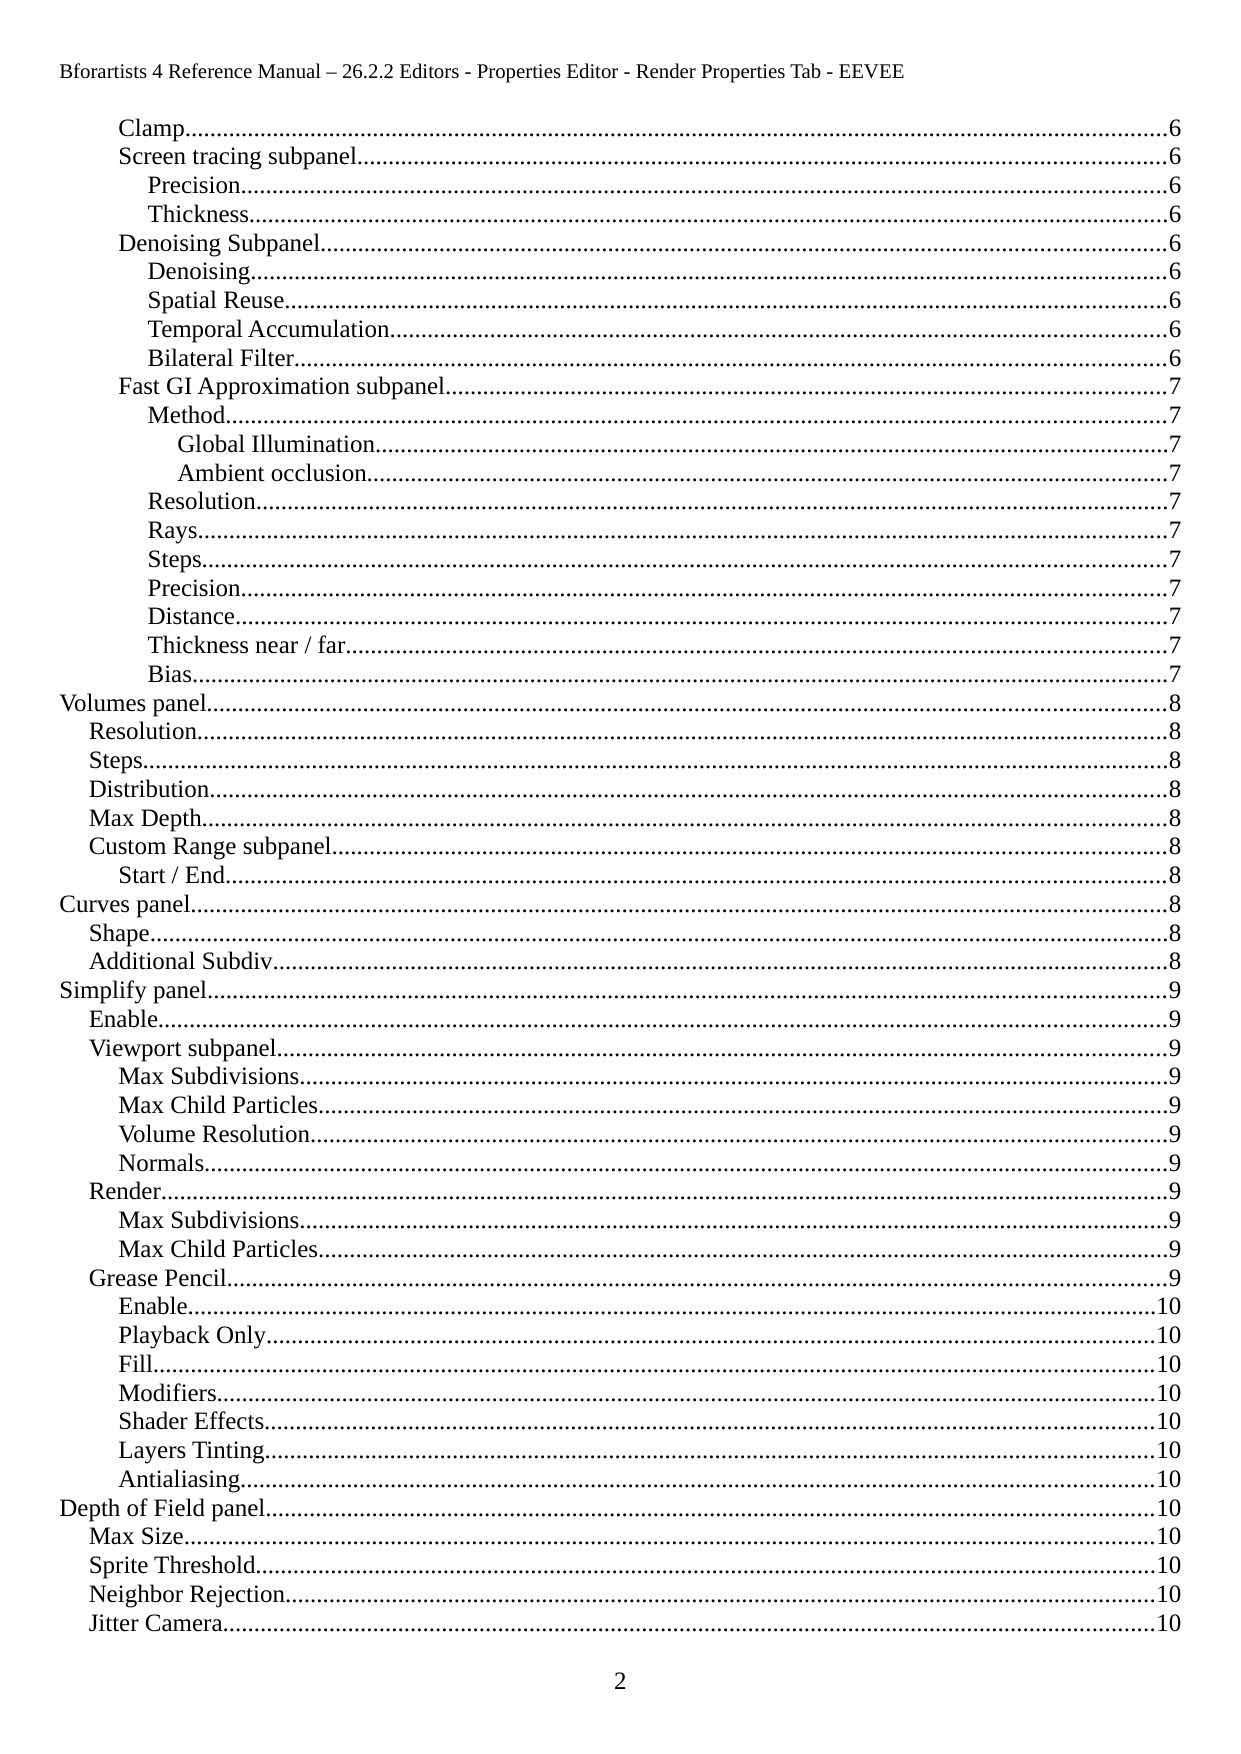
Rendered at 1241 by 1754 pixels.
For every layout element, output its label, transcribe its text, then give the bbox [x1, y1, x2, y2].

text Max Child Particles 9 [118, 1234, 1181, 1263]
text Shader Effects 10 [118, 1406, 1181, 1435]
text Additional Subdiv 8 [88, 946, 1181, 975]
text Steps 8 [88, 745, 1181, 774]
text Custom Range subpanel 8 [88, 831, 1181, 860]
text Global Illumination 7 [177, 429, 1181, 458]
text Distribution 8 [88, 774, 1181, 803]
text Max Size 10 [88, 1521, 1181, 1550]
text Curves panel 8 [59, 889, 1181, 918]
text Jitter Camera 10 [88, 1608, 1181, 1636]
text Volume Resolution 9 [118, 1119, 1181, 1148]
text Max Subdivisions 9 [118, 1205, 1181, 1234]
text Playback Only 10 [118, 1320, 1181, 1349]
text Enable 9 [88, 1004, 1181, 1033]
text Volumes panel 8 [59, 688, 1181, 716]
text Antialiasing 10 [118, 1464, 1181, 1493]
text Temporal Accumulation 6 [147, 314, 1181, 343]
text Render 9 [88, 1176, 1181, 1205]
text Bias 7 [147, 659, 1181, 688]
text Enable 10 [118, 1291, 1181, 1320]
text Thickness near / far 7 [147, 630, 1181, 659]
text Start / End 8 [118, 860, 1181, 889]
text Screen tracing subpanel 6 [118, 141, 1181, 170]
text Max Subdivisions 9 [118, 1061, 1181, 1090]
text Steps 7 [147, 544, 1181, 573]
text Viewport subpanel 9 [88, 1033, 1181, 1061]
text Resolution 7 [147, 486, 1181, 515]
text Denoising 6 [147, 256, 1181, 285]
text Sprite Threshold 10 [88, 1550, 1181, 1579]
text Max Depth 8 [88, 803, 1181, 831]
text Normals 9 [118, 1148, 1181, 1176]
text Spatial Reuse 6 [147, 285, 1181, 314]
text Grease Pencil 9 [88, 1263, 1181, 1291]
text Distance 7 [147, 601, 1181, 630]
text Max Child Particles 9 [118, 1090, 1181, 1119]
text Resolution 8 [88, 716, 1181, 745]
text Rays 7 [147, 515, 1181, 544]
text Ambient occlusion 7 [177, 458, 1181, 486]
text Depth of Field panel 10 [59, 1493, 1181, 1521]
text Layers Tinting 10 [118, 1435, 1181, 1464]
text Clamp 6 [118, 113, 1181, 141]
text Precision 7 [147, 573, 1181, 601]
text Fill 10 [118, 1349, 1181, 1378]
text Fast GI Approximation subpanel 7 [118, 371, 1181, 400]
text Neighbor Rejection 10 [88, 1579, 1181, 1608]
text Shape 8 [88, 918, 1181, 946]
text Bilateral Filter 6 [147, 343, 1181, 371]
text Thickness 6 [147, 199, 1181, 228]
text Modifiers 10 [118, 1378, 1181, 1406]
text Denoising Subpanel 6 [118, 228, 1181, 256]
text Precision 6 [147, 170, 1181, 199]
text Simplify panel 9 [59, 975, 1181, 1004]
text Method 7 [147, 400, 1181, 429]
